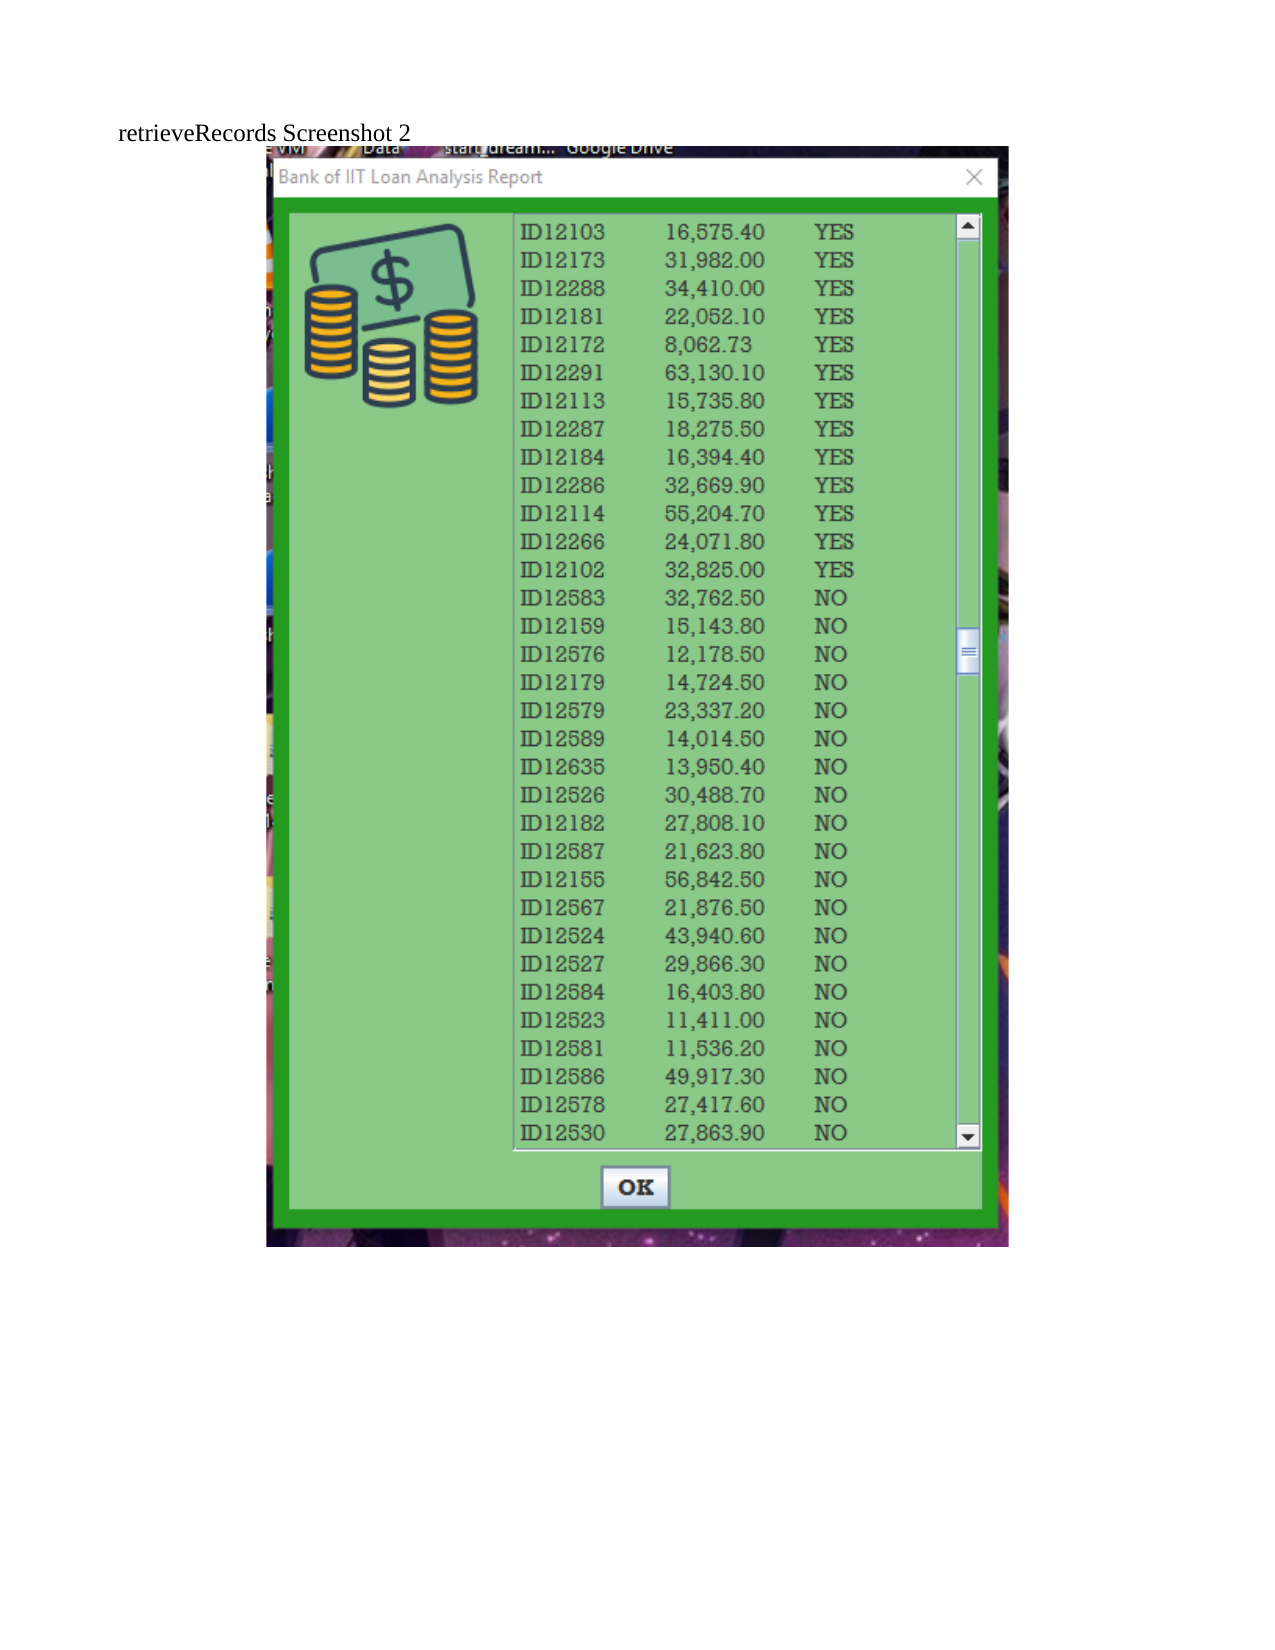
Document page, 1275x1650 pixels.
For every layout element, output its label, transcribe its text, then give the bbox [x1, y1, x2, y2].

picture [266, 146, 1009, 1247]
text retrieveRecords Screenshot 2 [118, 118, 1157, 147]
